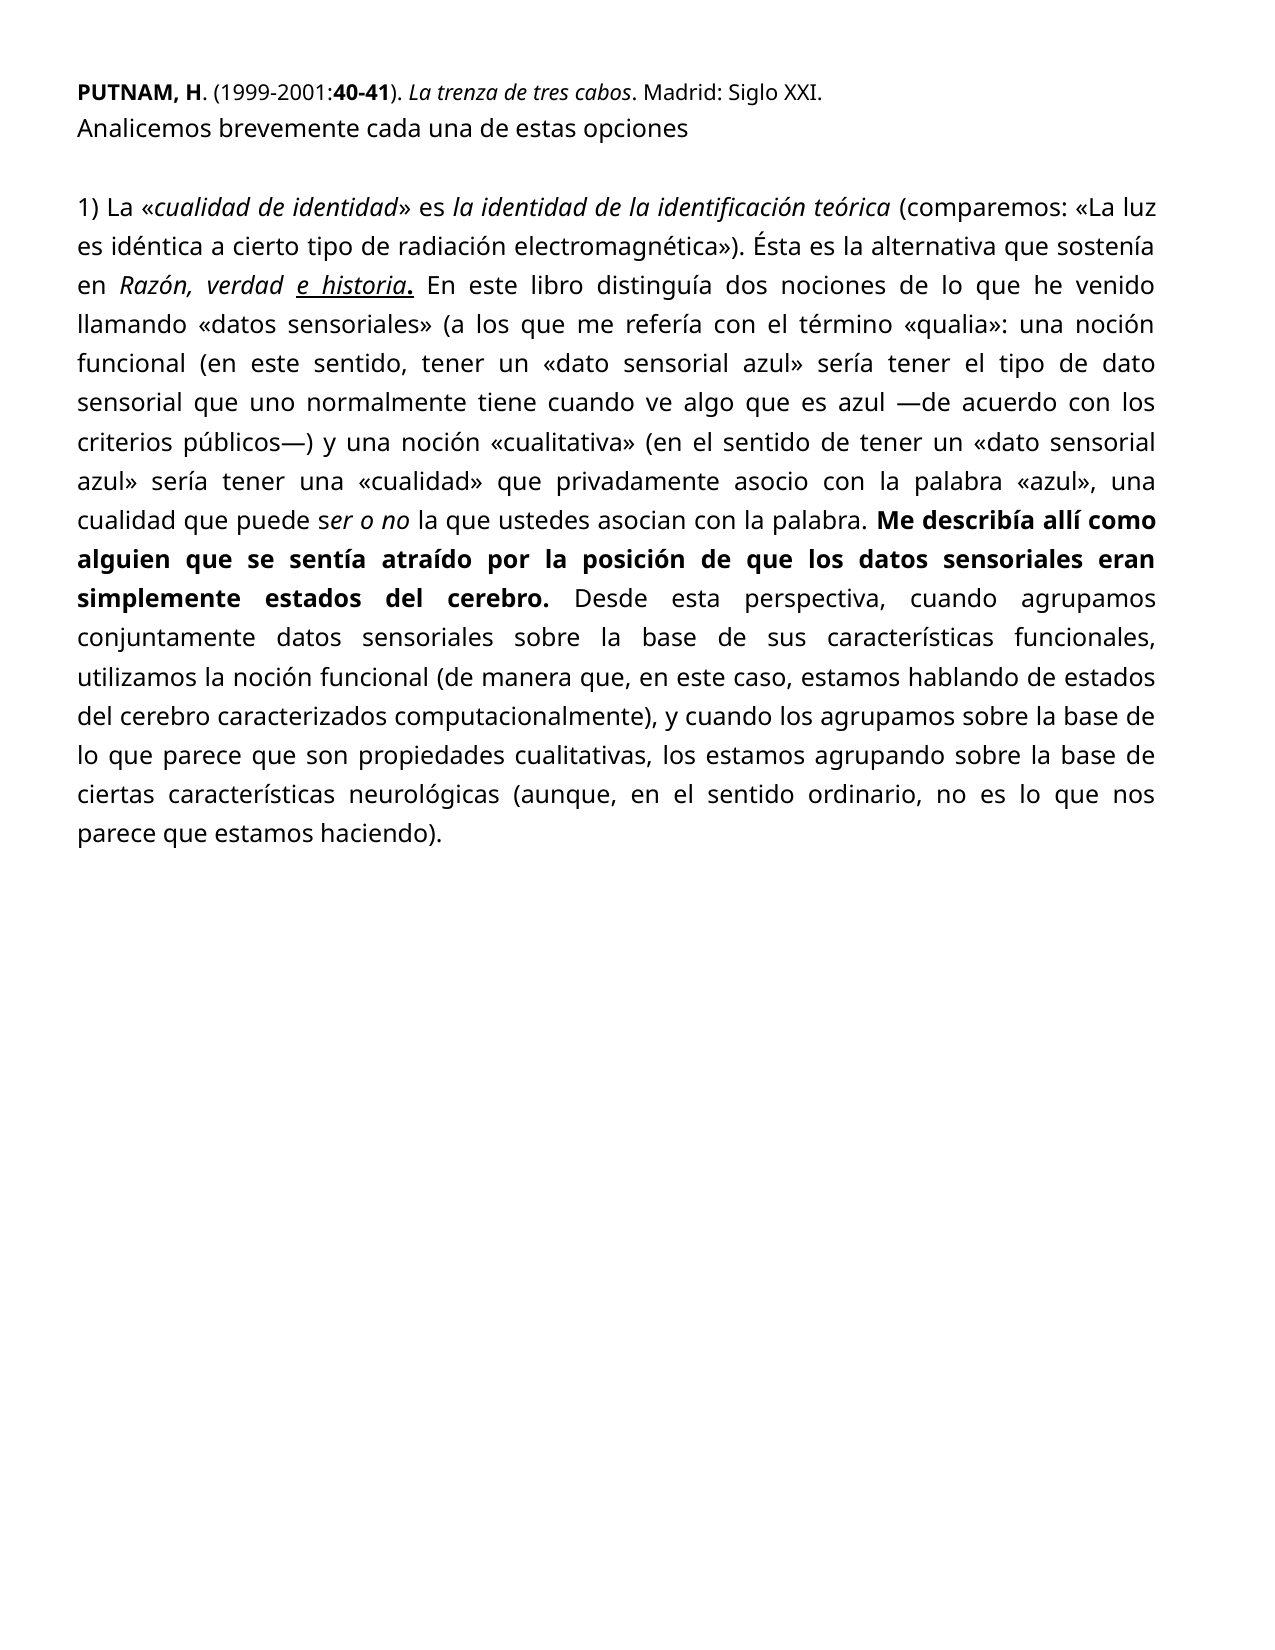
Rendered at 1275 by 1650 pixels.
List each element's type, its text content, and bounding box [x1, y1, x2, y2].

text 1) La «cualidad de identidad» es la identidad de la identificación teórica (comparemos: «La luz es idéntica a cierto tipo de radiación electromagnética»). Ésta es la alternativa que sostenía en Razón, verdad e historia. En este libro distinguía dos nociones de lo que he venido llamando «datos sensoriales» (a los que me refería con el término «qualia»: una noción funcional (en este sentido, tener un «dato sensorial azul» sería tener el tipo de dato sensorial que uno normalmente tiene cuando ve algo que es azul —de acuerdo con los criterios públicos—) y una noción «cualitativa» (en el sentido de tener un «dato sensorial azul» sería tener una «cualidad» que privadamente asocio con la palabra «azul», una cualidad que puede ser o no la que ustedes asocian con la palabra. Me describía allí como alguien que se sentía atraído por la posición de que los datos sensoriales eran simplemente estados del cerebro. Desde esta perspectiva, cuando agrupamos conjuntamente datos sensoriales sobre la base de sus características funcionales, utilizamos la noción funcional (de manera que, en este caso, estamos hablando de estados del cerebro caracterizados computacionalmente), y cuando los agrupamos sobre la base de lo que parece que son propiedades cualitativas, los estamos agrupando sobre la base de ciertas características neurológicas (aunque, en el sentido ordinario, no es lo que nos parece que estamos haciendo). [77, 189, 1157, 850]
text Analicemos brevemente cada una de estas opciones [77, 111, 1157, 145]
text PUTNAM, H. (1999-2001:40-41). La trenza de tres cabos. Madrid: Siglo XXI. [77, 77, 1157, 107]
